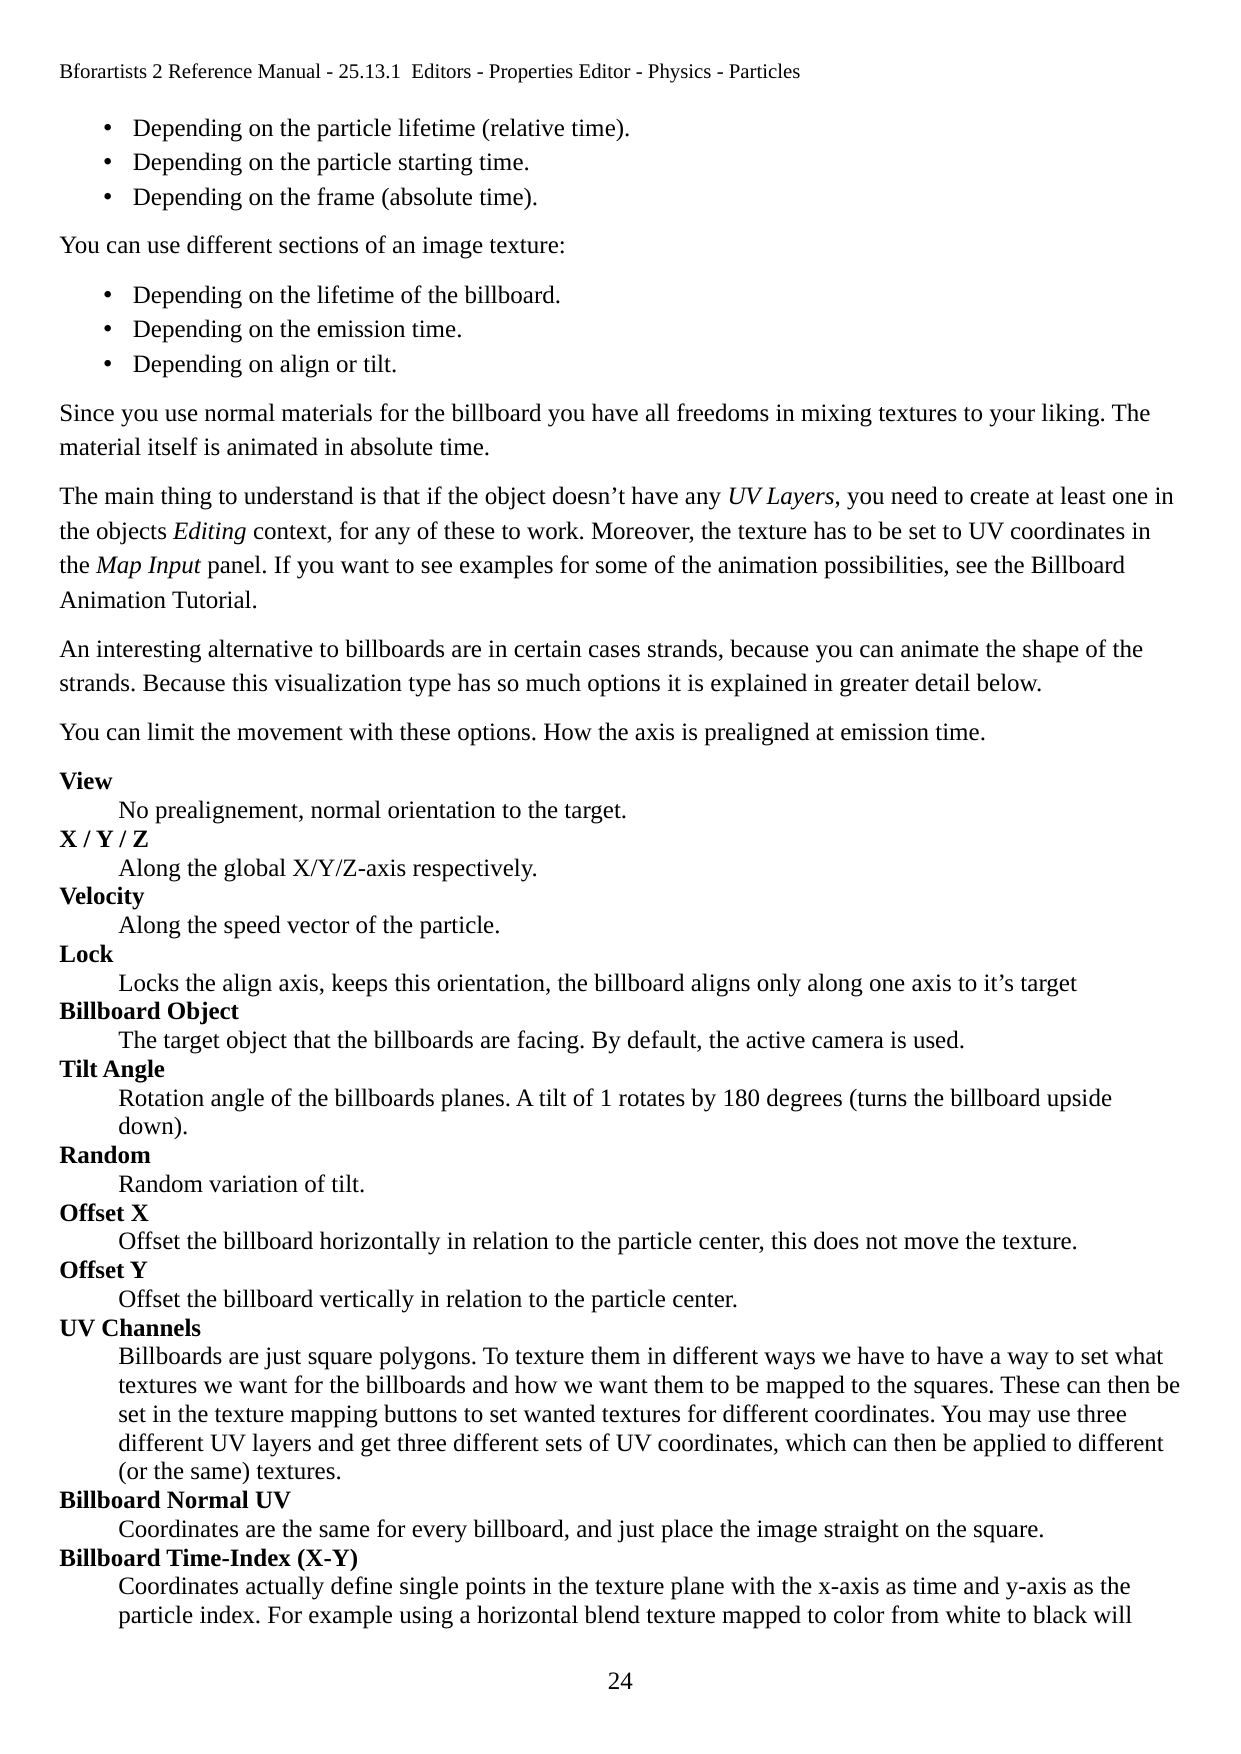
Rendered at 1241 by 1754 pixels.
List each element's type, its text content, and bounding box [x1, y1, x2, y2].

list Random variation of tilt. [118, 1169, 1181, 1198]
subtitle Lock [59, 939, 1181, 968]
subtitle Billboard Time-Index (X-Y) [59, 1543, 1181, 1571]
text The main thing to understand is that if the object doesn’t have any UV Layers, you need to create at least one in the objects Editing context, for any of these to work. Moreover, the texture has to be set to UV coordinates in the Map Input panel. If you want to see examples for some of the animation possibilities, see the Billboard Animation Tutorial. [59, 481, 1181, 613]
list Depending on the emission time. [103, 314, 1181, 343]
subtitle Offset Y [59, 1255, 1181, 1284]
list Coordinates actually define single points in the texture plane with the x-axis as time and y-axis as the particle index. For example using a horizontal blend texture mapped to color from white to black will [118, 1571, 1181, 1629]
subtitle X / Y / Z [59, 824, 1181, 853]
list Depending on the particle starting time. [103, 147, 1181, 176]
subtitle Offset X [59, 1198, 1181, 1226]
list Along the speed vector of the particle. [118, 910, 1181, 939]
text You can limit the movement with these options. How the axis is prealigned at emission time. [59, 717, 1181, 746]
list Depending on the lifetime of the billboard. [103, 280, 1181, 308]
list Depending on the frame (absolute time). [103, 182, 1181, 210]
subtitle Tilt Angle [59, 1054, 1181, 1083]
list Billboards are just square polygons. To texture them in different ways we have to have a way to set what textures we want for the billboards and how we want them to be mapped to the squares. These can then be set in the texture mapping buttons to set wanted textures for different coordinates. You may use three different UV layers and get three different sets of UV coordinates, which can then be applied to different (or the same) textures. [118, 1341, 1181, 1485]
text An interesting alternative to billboards are in certain cases strands, because you can animate the shape of the strands. Because this visualization type has so much options it is explained in greater detail below. [59, 634, 1181, 697]
list Along the global X/Y/Z-axis respectively. [118, 853, 1181, 881]
subtitle Billboard Object [59, 996, 1181, 1025]
text Since you use normal materials for the billboard you have all freedoms in mixing textures to your liking. The material itself is animated in absolute time. [59, 398, 1181, 461]
subtitle Billboard Normal UV [59, 1485, 1181, 1514]
list Depending on the particle lifetime (relative time). [103, 113, 1181, 141]
list Locks the align axis, keeps this orientation, the billboard aligns only along one axis to it’s target [118, 968, 1181, 996]
list No prealignement, normal orientation to the target. [118, 795, 1181, 824]
text You can use different sections of an image texture: [59, 231, 1181, 259]
subtitle Random [59, 1140, 1181, 1169]
list Offset the billboard horizontally in relation to the particle center, this does not move the texture. [118, 1226, 1181, 1255]
list Rotation angle of the billboards planes. A tilt of 1 rotates by 180 degrees (turns the billboard upside down). [118, 1083, 1181, 1140]
subtitle View [59, 766, 1181, 795]
subtitle Velocity [59, 881, 1181, 910]
list The target object that the billboards are facing. By default, the active camera is used. [118, 1025, 1181, 1054]
list Depending on align or tilt. [103, 349, 1181, 377]
list Coordinates are the same for every billboard, and just place the image straight on the square. [118, 1514, 1181, 1543]
subtitle UV Channels [59, 1313, 1181, 1341]
list Offset the billboard vertically in relation to the particle center. [118, 1284, 1181, 1313]
